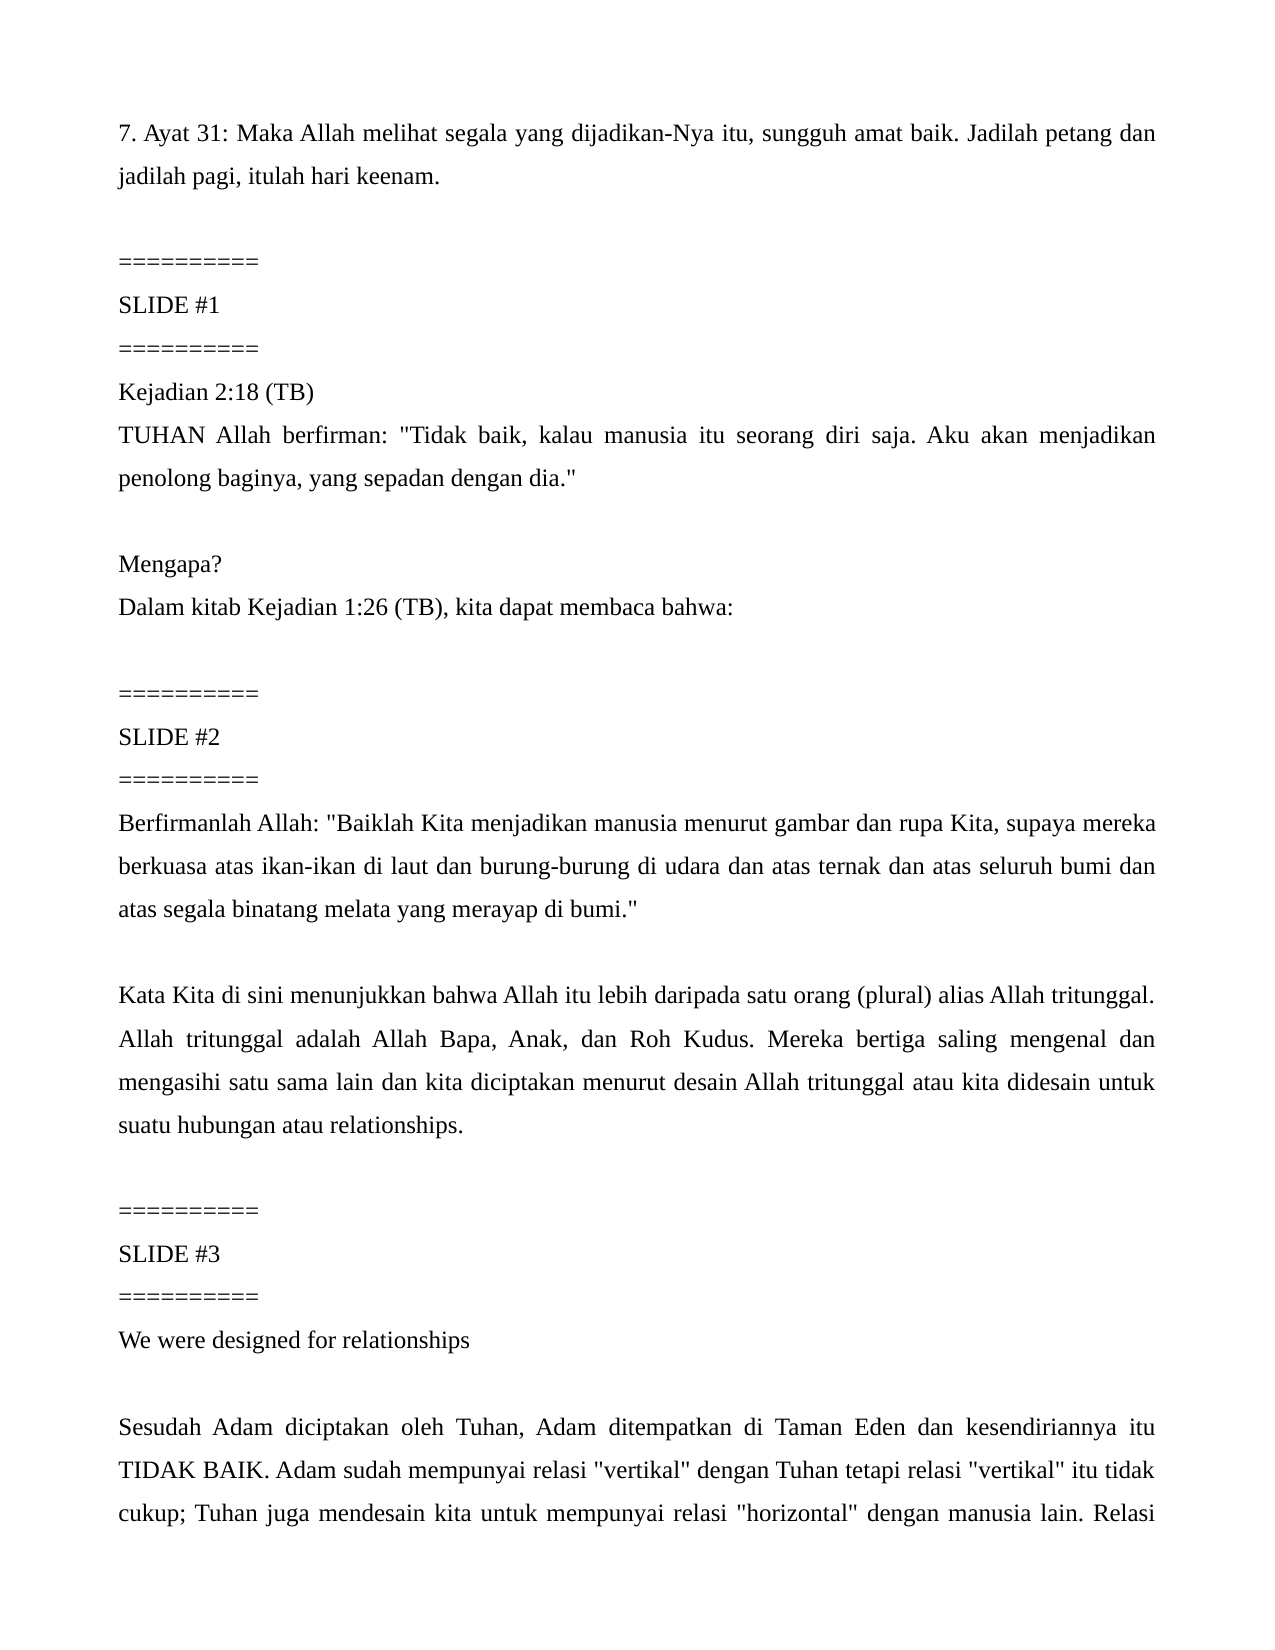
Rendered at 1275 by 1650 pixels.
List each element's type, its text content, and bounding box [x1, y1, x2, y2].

text TUHAN Allah berfirman: "Tidak baik, kalau manusia itu seorang diri saja. Aku akan menjadikan penolong baginya, yang sepadan dengan dia." [118, 420, 1157, 492]
text SLIDE #3 [118, 1239, 1157, 1268]
text SLIDE #1 [118, 291, 1157, 319]
text ========== [118, 247, 1157, 276]
text 7. Ayat 31: Maka Allah melihat segala yang dijadikan-Nya itu, sungguh amat baik. Jadilah petang dan jadilah pagi, itulah hari keenam. [118, 118, 1157, 190]
text Dalam kitab Kejadian 1:26 (TB), kita dapat membaca bahwa: [118, 592, 1157, 621]
text We were designed for relationships [118, 1326, 1157, 1354]
text Kejadian 2:18 (TB) [118, 377, 1157, 406]
text SLIDE #2 [118, 722, 1157, 751]
text ========== [118, 1196, 1157, 1225]
text Berfirmanlah Allah: "Baiklah Kita menjadikan manusia menurut gambar dan rupa Kita, supaya mereka berkuasa atas ikan-ikan di laut dan burung-burung di udara dan atas ternak dan atas seluruh bumi dan atas segala binatang melata yang merayap di bumi." [118, 808, 1157, 923]
text Mengapa? [118, 549, 1157, 578]
text ========== [118, 765, 1157, 794]
text ========== [118, 334, 1157, 362]
text ========== [118, 679, 1157, 707]
text Kata Kita di sini menunjukkan bahwa Allah itu lebih daripada satu orang (plural) alias Allah tritunggal. Allah tritunggal adalah Allah Bapa, Anak, dan Roh Kudus. Mereka bertiga saling mengenal dan mengasihi satu sama lain dan kita diciptakan menurut desain Allah tritunggal atau kita didesain untuk suatu hubungan atau relationships. [118, 981, 1157, 1139]
text Sesudah Adam diciptakan oleh Tuhan, Adam ditempatkan di Taman Eden dan kesendiriannya itu TIDAK BAIK. Adam sudah mempunyai relasi "vertikal" dengan Tuhan tetapi relasi "vertikal" itu tidak cukup; Tuhan juga mendesain kita untuk mempunyai relasi "horizontal" dengan manusia lain. Relasi [118, 1412, 1157, 1527]
text ========== [118, 1282, 1157, 1311]
